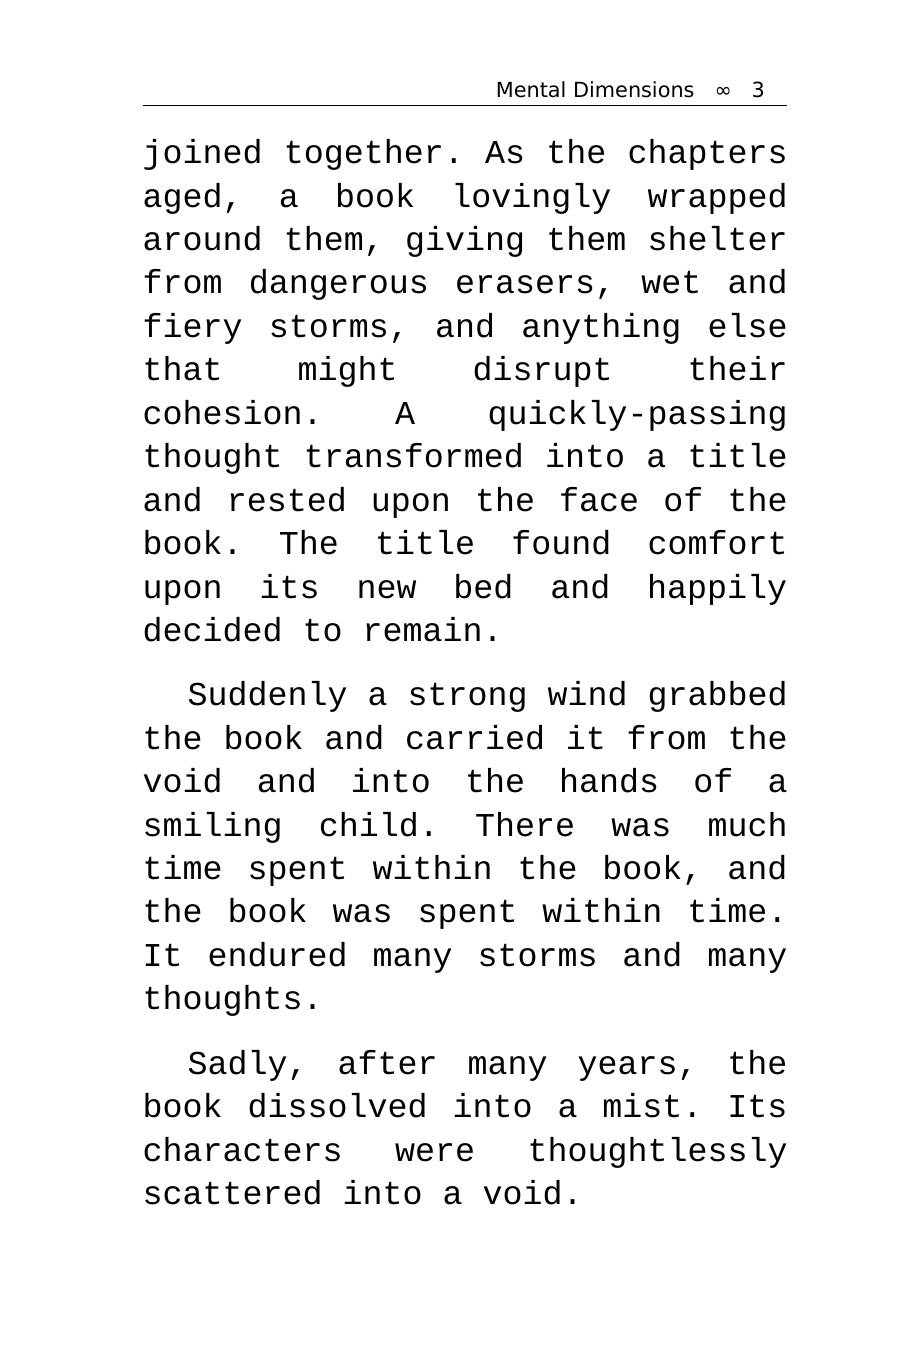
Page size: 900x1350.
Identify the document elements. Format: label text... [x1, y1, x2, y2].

text Suddenly a strong wind grabbed the book and carried it from the void and into the hands of a smiling child. There was much time spent within the book, and the book was spent within time. It endured many storms and many thoughts. [142, 678, 787, 1020]
text Sadly, after many years, the book dissolved into a mist. Its characters were thoughtlessly scattered into a void. [142, 1046, 787, 1214]
text joined together. As the chapters aged, a book lovingly wrapped around them, giving them shelter from dangerous erasers, wet and fiery storms, and anything else that might disrupt their cohesion. A quickly-passing thought transformed into a title and rested upon the face of the book. The title found comfort upon its new bed and happily decided to remain. [142, 136, 787, 652]
